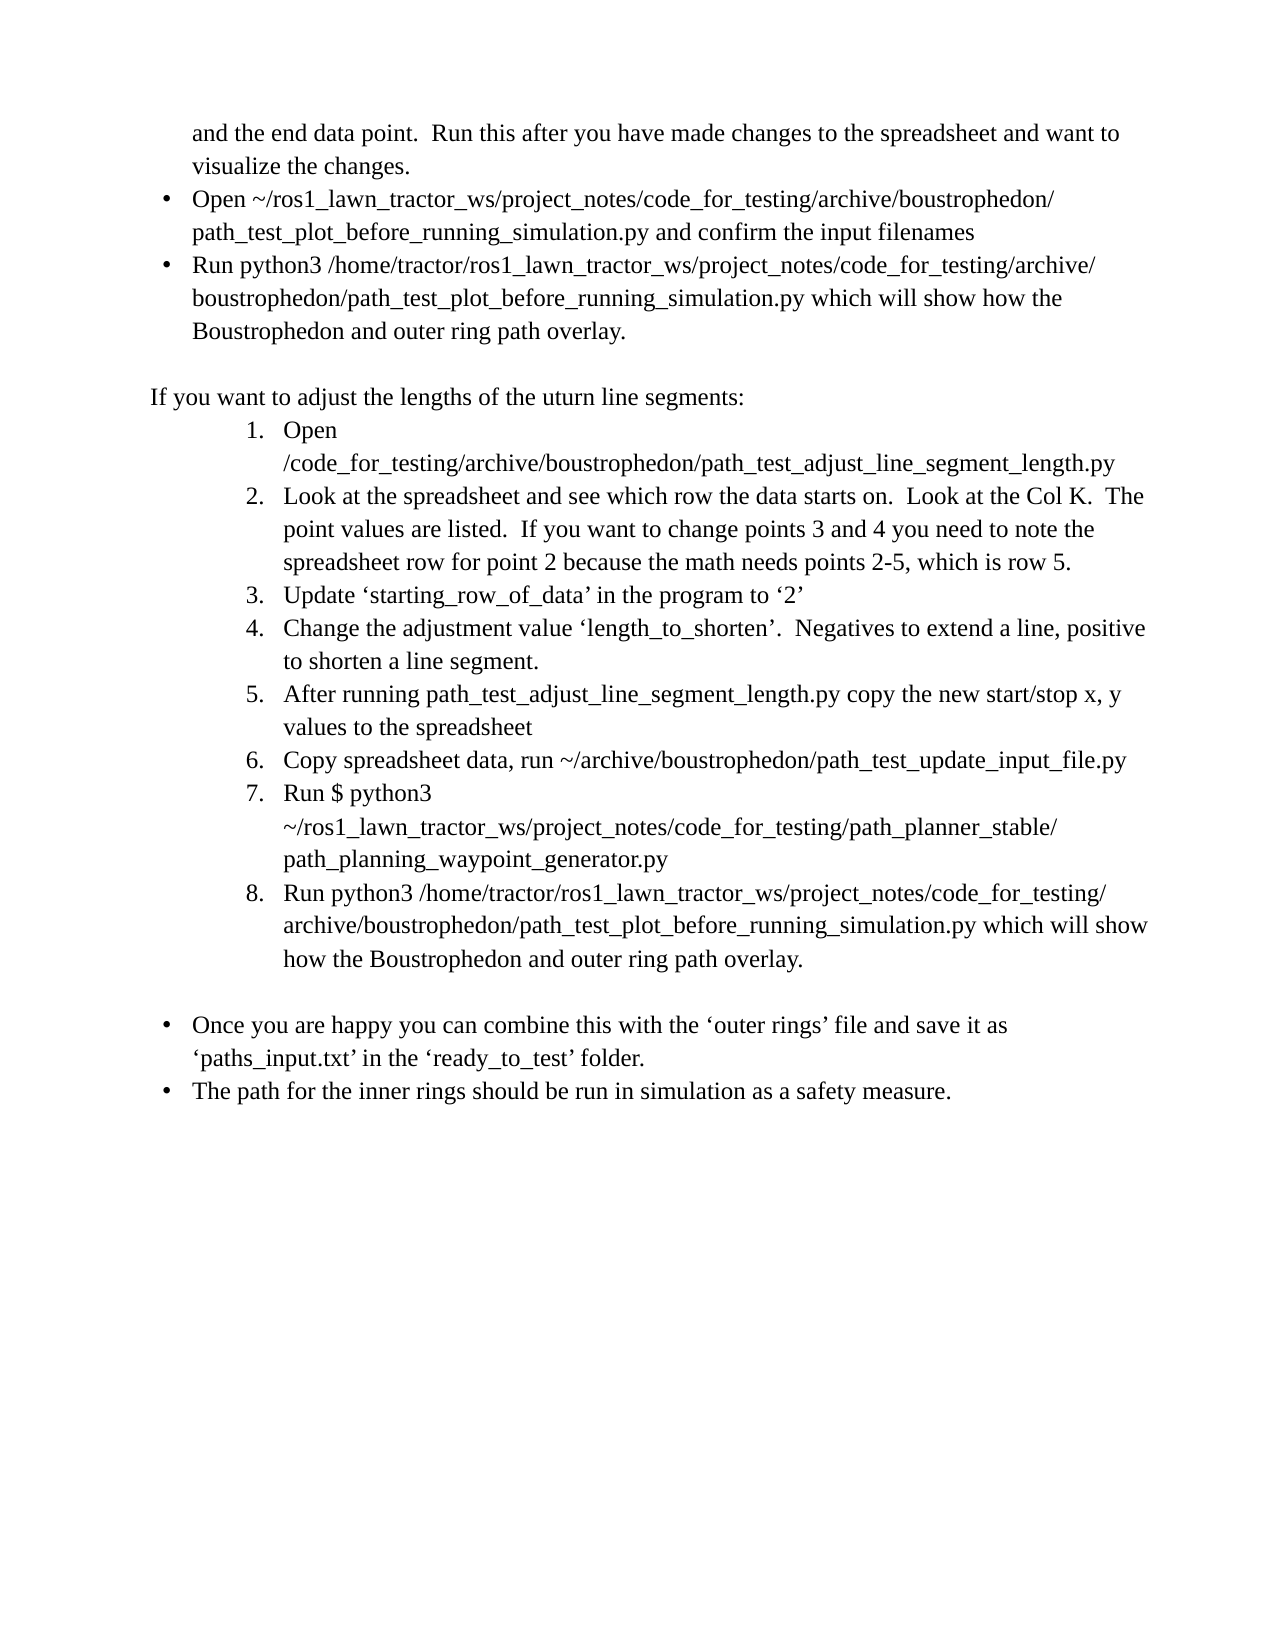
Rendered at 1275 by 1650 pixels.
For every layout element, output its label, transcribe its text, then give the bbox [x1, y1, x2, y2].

list and the end data point. Run this after you have made changes to the spreadsheet and want to visualize the changes. [162, 118, 1157, 180]
list Run $ python3 ~/ros1_lawn_tractor_ws/project_notes/code_for_testing/path_planner_stable/path_planning_waypoint_generator.py [246, 778, 1157, 873]
list The path for the inner rings should be run in simulation as a safety measure. [162, 1076, 1157, 1104]
list Change the adjustment value ‘length_to_shorten’. Negatives to extend a line, positive to shorten a line segment. [246, 613, 1157, 675]
list Run python3 /home/tractor/ros1_lawn_tractor_ws/project_notes/code_for_testing/archive/boustrophedon/path_test_plot_before_running_simulation.py which will show how the Boustrophedon and outer ring path overlay. [246, 878, 1157, 972]
list Once you are happy you can combine this with the ‘outer rings’ file and save it as ‘paths_input.txt’ in the ‘ready_to_test’ folder. [162, 1010, 1157, 1071]
list Look at the spreadsheet and see which row the data starts on. Look at the Col K. The point values are listed. If you want to change points 3 and 4 you need to note the spreadsheet row for point 2 because the math needs points 2-5, which is row 5. [246, 481, 1157, 576]
list Run python3 /home/tractor/ros1_lawn_tractor_ws/project_notes/code_for_testing/archive/boustrophedon/path_test_plot_before_running_simulation.py which will show how the Boustrophedon and outer ring path overlay. [162, 250, 1157, 345]
list Open /code_for_testing/archive/boustrophedon/path_test_adjust_line_segment_length.py [246, 415, 1157, 477]
list After running path_test_adjust_line_segment_length.py copy the new start/stop x, y values to the spreadsheet [246, 679, 1157, 741]
text If you want to adjust the lengths of the uturn line segments: [150, 382, 1157, 411]
list Copy spreadsheet data, run ~/archive/boustrophedon/path_test_update_input_file.py [246, 746, 1157, 774]
list Open ~/ros1_lawn_tractor_ws/project_notes/code_for_testing/archive/boustrophedon/path_test_plot_before_running_simulation.py and confirm the input filenames [162, 184, 1157, 246]
list Update ‘starting_row_of_data’ in the program to ‘2’ [246, 580, 1157, 609]
